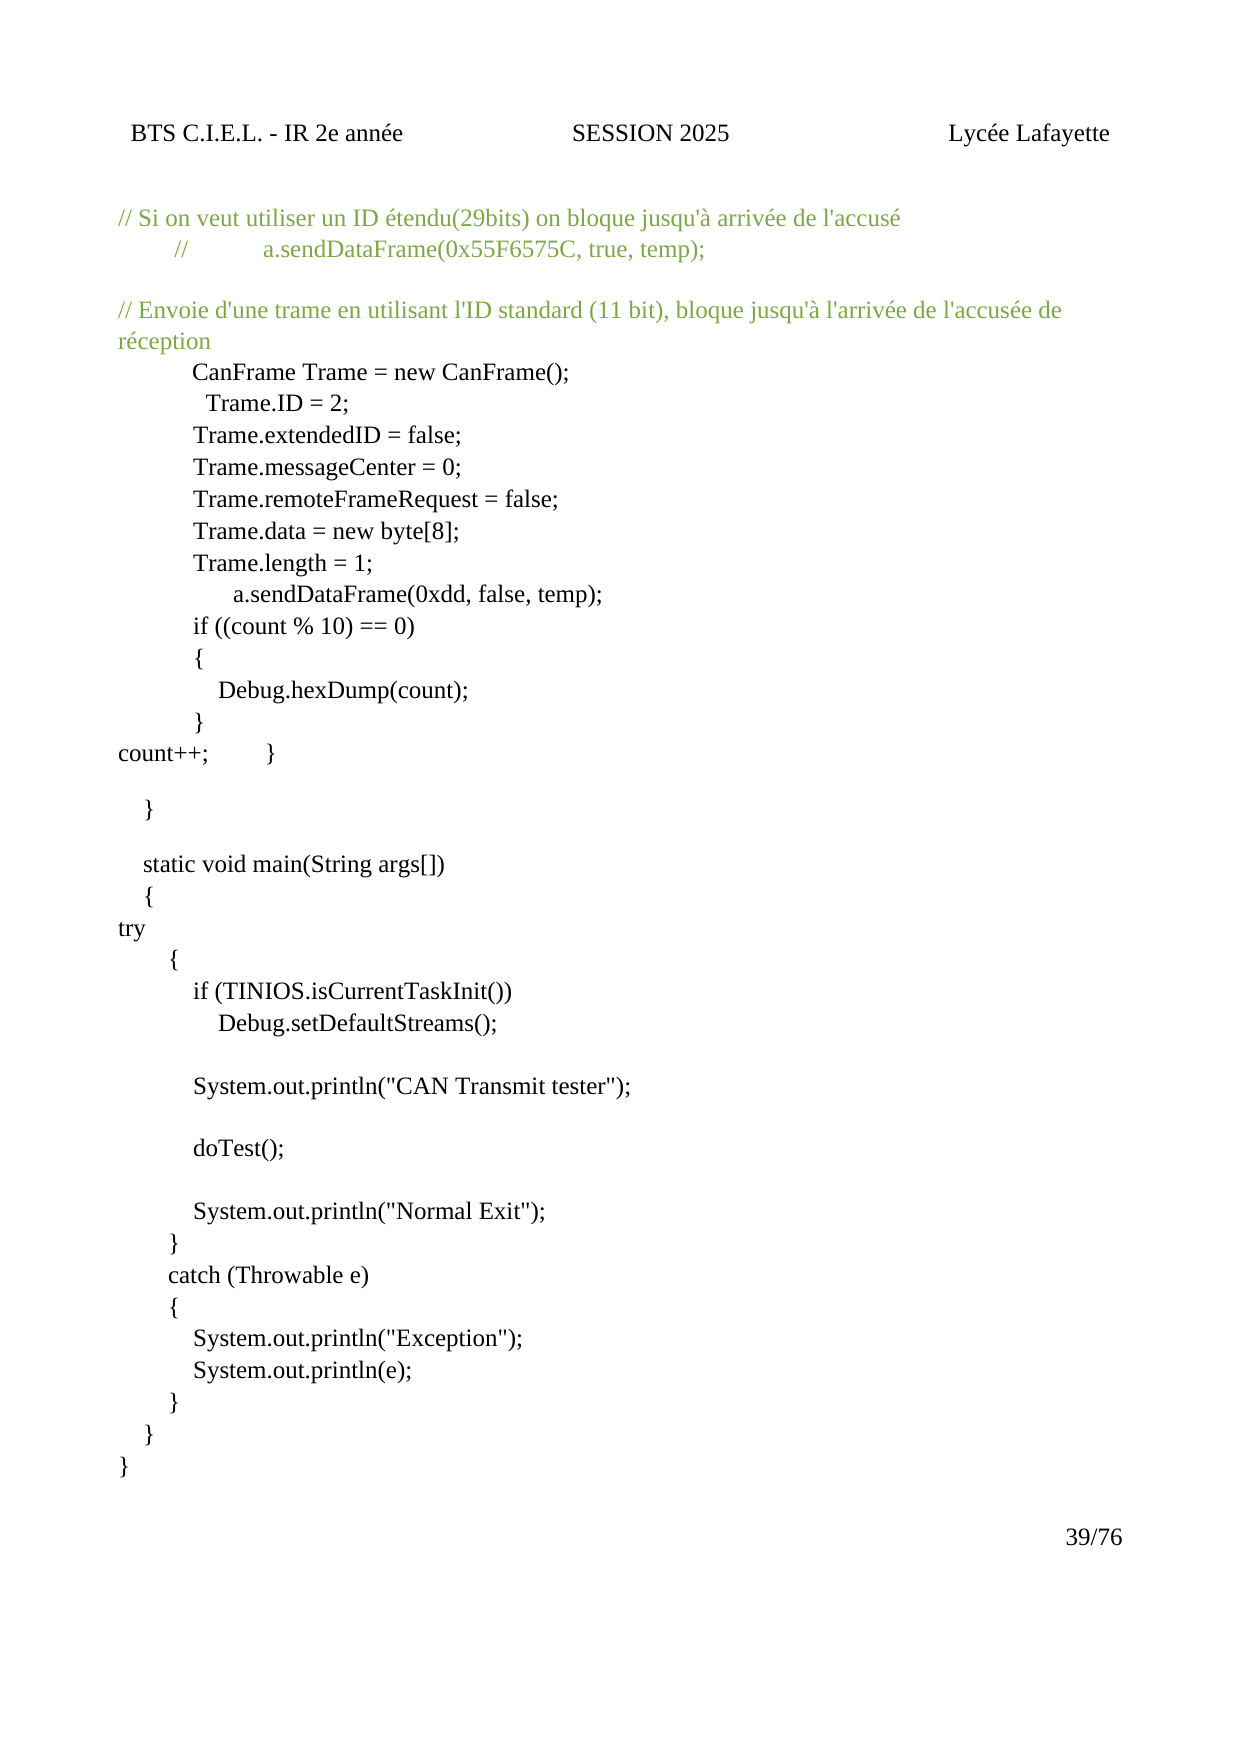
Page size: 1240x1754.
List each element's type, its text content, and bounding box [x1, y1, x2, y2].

text a.sendDataFrame(0xdd, false, temp); [208, 579, 1121, 608]
text { [118, 643, 1121, 672]
text System.out.println(e); [118, 1355, 1121, 1384]
text { try [118, 881, 196, 941]
text Trame.data = new byte[8]; [118, 516, 1121, 544]
text Trame.messageCenter = 0; [118, 452, 1121, 481]
text doTest(); [118, 1133, 1121, 1162]
text static void main(String args[]) [118, 849, 1121, 878]
text catch (Throwable e) [118, 1260, 1121, 1288]
text } [118, 1419, 1121, 1448]
text // Envoie d'une trame en utilisant l'ID standard (11 bit), bloque jusqu'à l'arrivée de l'accusée de réception [118, 295, 1122, 355]
text // Si on veut utiliser un ID étendu(29bits) on bloque jusqu'à arrivée de l'accusé [118, 203, 1122, 232]
text System.out.println("Normal Exit"); [118, 1196, 1121, 1225]
text { [118, 944, 1121, 973]
text } [118, 1451, 1121, 1480]
text if ((count % 10) == 0) [118, 611, 1121, 640]
text Debug.hexDump(count); [118, 675, 1121, 704]
text { [118, 1292, 1121, 1320]
text Debug.setDefaultStreams(); [118, 1008, 1121, 1037]
text System.out.println("Exception"); [118, 1323, 1121, 1352]
text } count++; } [118, 707, 296, 767]
text } [118, 1228, 1121, 1257]
text Trame.remoteFrameRequest = false; [118, 484, 1121, 513]
text // a.sendDataFrame(0x55F6575C, true, temp); [118, 234, 1122, 262]
text Trame.length = 1; [118, 548, 1121, 576]
text System.out.println("CAN Transmit tester"); [118, 1071, 1121, 1099]
text if (TINIOS.isCurrentTaskInit()) [118, 976, 1121, 1005]
text } [118, 1387, 1121, 1416]
text Trame.extendedID = false; [118, 420, 1121, 449]
text CanFrame Trame = new CanFrame(); Trame.ID = 2; [117, 357, 668, 417]
text } [118, 794, 1121, 823]
